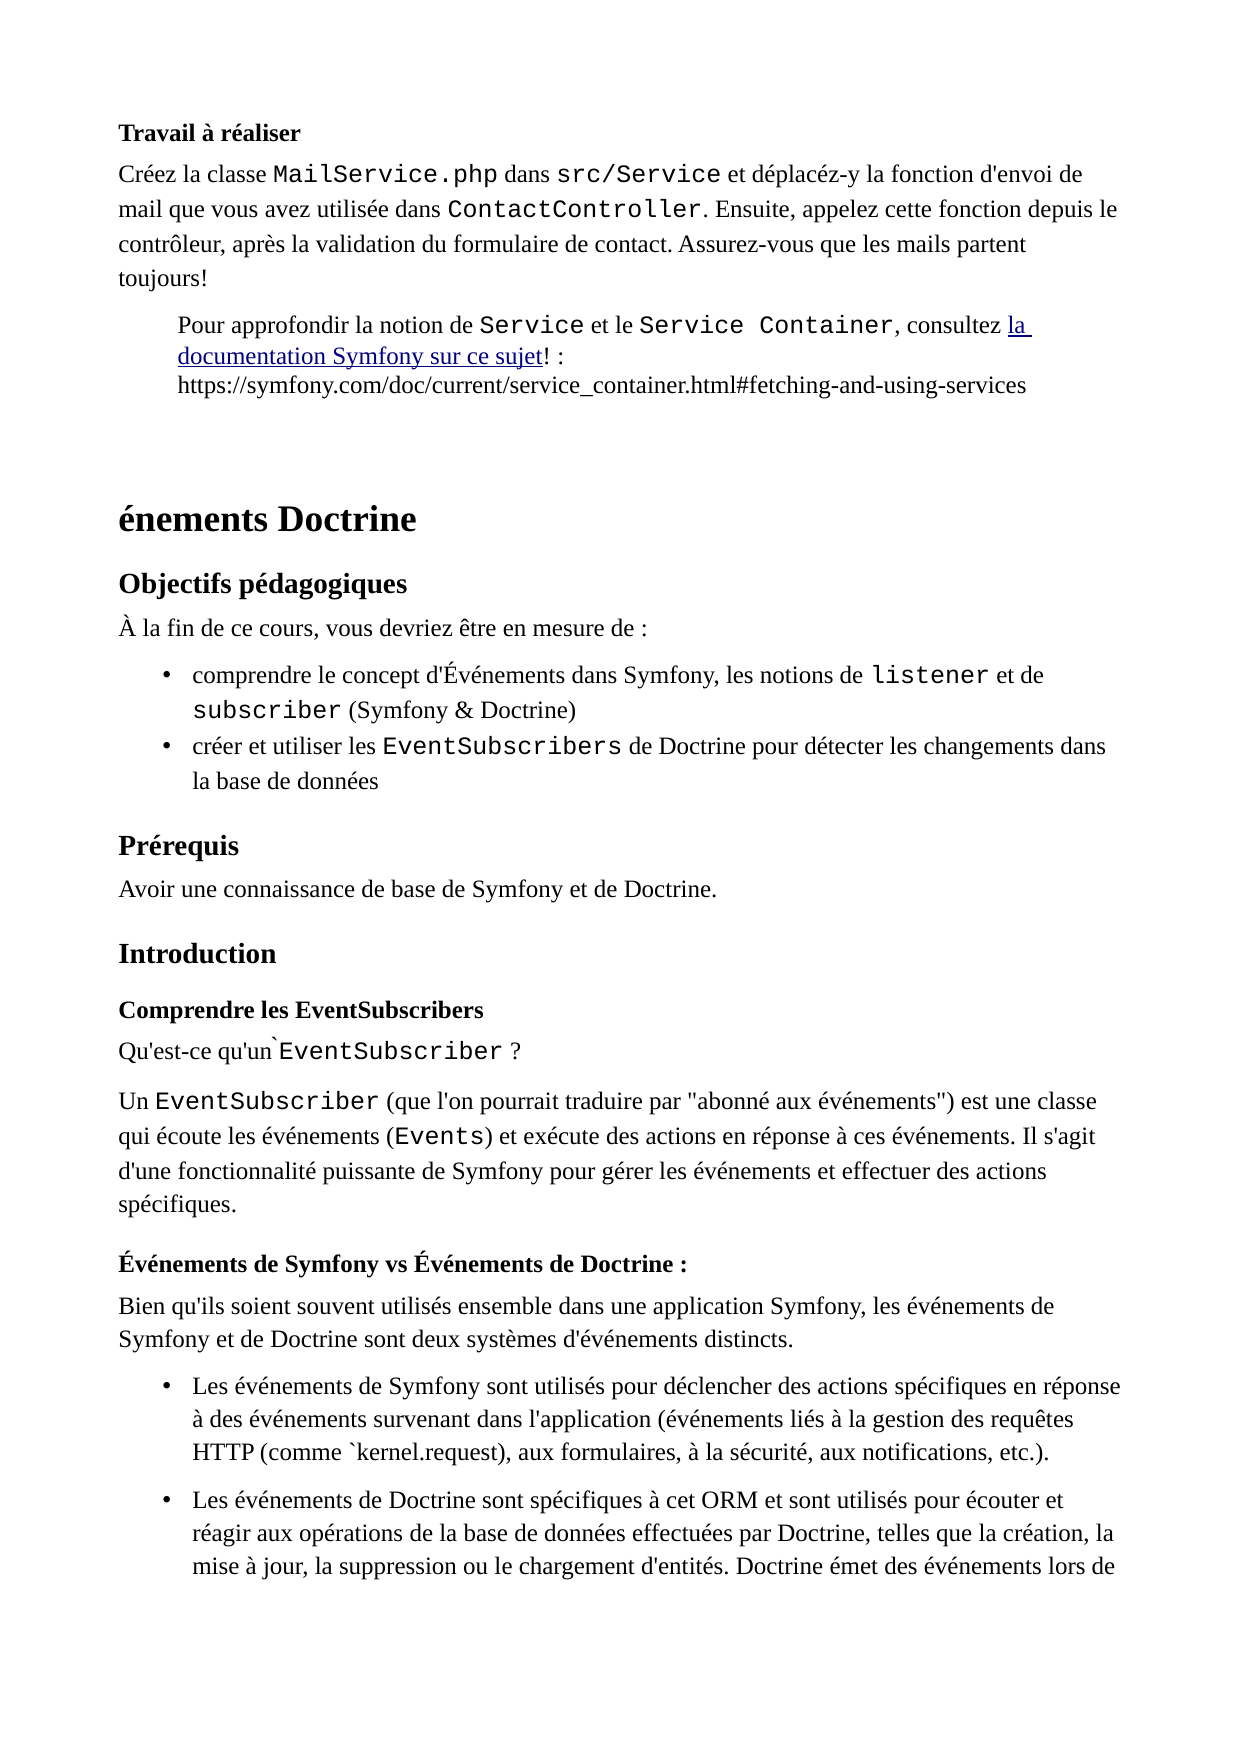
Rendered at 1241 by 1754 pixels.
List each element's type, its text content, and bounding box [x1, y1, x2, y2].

subtitle Comprendre les EventSubscribers [118, 995, 1122, 1024]
subtitle Prérequis [118, 828, 1122, 862]
text Pour approfondir la notion de Service et le Service Container, consultez la documentation Symfony sur ce sujet! : https://symfony.com/doc/current/service_container.html#fetching-and-using-services [177, 310, 1063, 398]
subtitle Événements de Symfony vs Événements de Doctrine : [118, 1249, 1122, 1278]
subtitle Introduction [118, 936, 1122, 970]
subtitle énements Doctrine [118, 496, 1122, 539]
list créer et utiliser les EventSubscribers de Doctrine pour détecter les changements dans la base de données [162, 731, 1122, 795]
text Un EventSubscriber (que l'on pourrait traduire par "abonné aux événements") est une classe qui écoute les événements (Events) et exécute des actions en réponse à ces événements. Il s'agit d'une fonctionnalité puissante de Symfony pour gérer les événements et effectuer des actions spécifiques. [118, 1086, 1122, 1218]
text Avoir une connaissance de base de Symfony et de Doctrine. [118, 874, 1122, 903]
text Bien qu'ils soient souvent utilisés ensemble dans une application Symfony, les événements de Symfony et de Doctrine sont deux systèmes d'événements distincts. [118, 1291, 1122, 1352]
list Les événements de Symfony sont utilisés pour déclencher des actions spécifiques en réponse à des événements survenant dans l'application (événements liés à la gestion des requêtes HTTP (comme `kernel.request), aux formulaires, à la sécurité, aux notifications, etc.). [162, 1371, 1122, 1466]
list comprendre le concept d'Événements dans Symfony, les notions de listener et de subscriber (Symfony & Doctrine) [162, 660, 1122, 726]
subtitle Objectifs pédagogiques [118, 567, 1122, 600]
text Qu'est-ce qu'un ̀EventSubscriber ? [118, 1036, 1122, 1067]
list Les événements de Doctrine sont spécifiques à cet ORM et sont utilisés pour écouter et réagir aux opérations de la base de données effectuées par Doctrine, telles que la création, la mise à jour, la suppression ou le chargement d'entités. Doctrine émet des événements lors de [162, 1485, 1122, 1580]
subtitle Travail à réaliser [118, 118, 1122, 147]
text À la fin de ce cours, vous devriez être en mesure de : [118, 613, 1122, 641]
text Créez la classe MailService.php dans src/Service et déplacéz-y la fonction d'envoi de mail que vous avez utilisée dans ContactController. Ensuite, appelez cette fonction depuis le contrôleur, après la validation du formulaire de contact. Assurez-vous que les mails partent toujours! [118, 159, 1122, 291]
